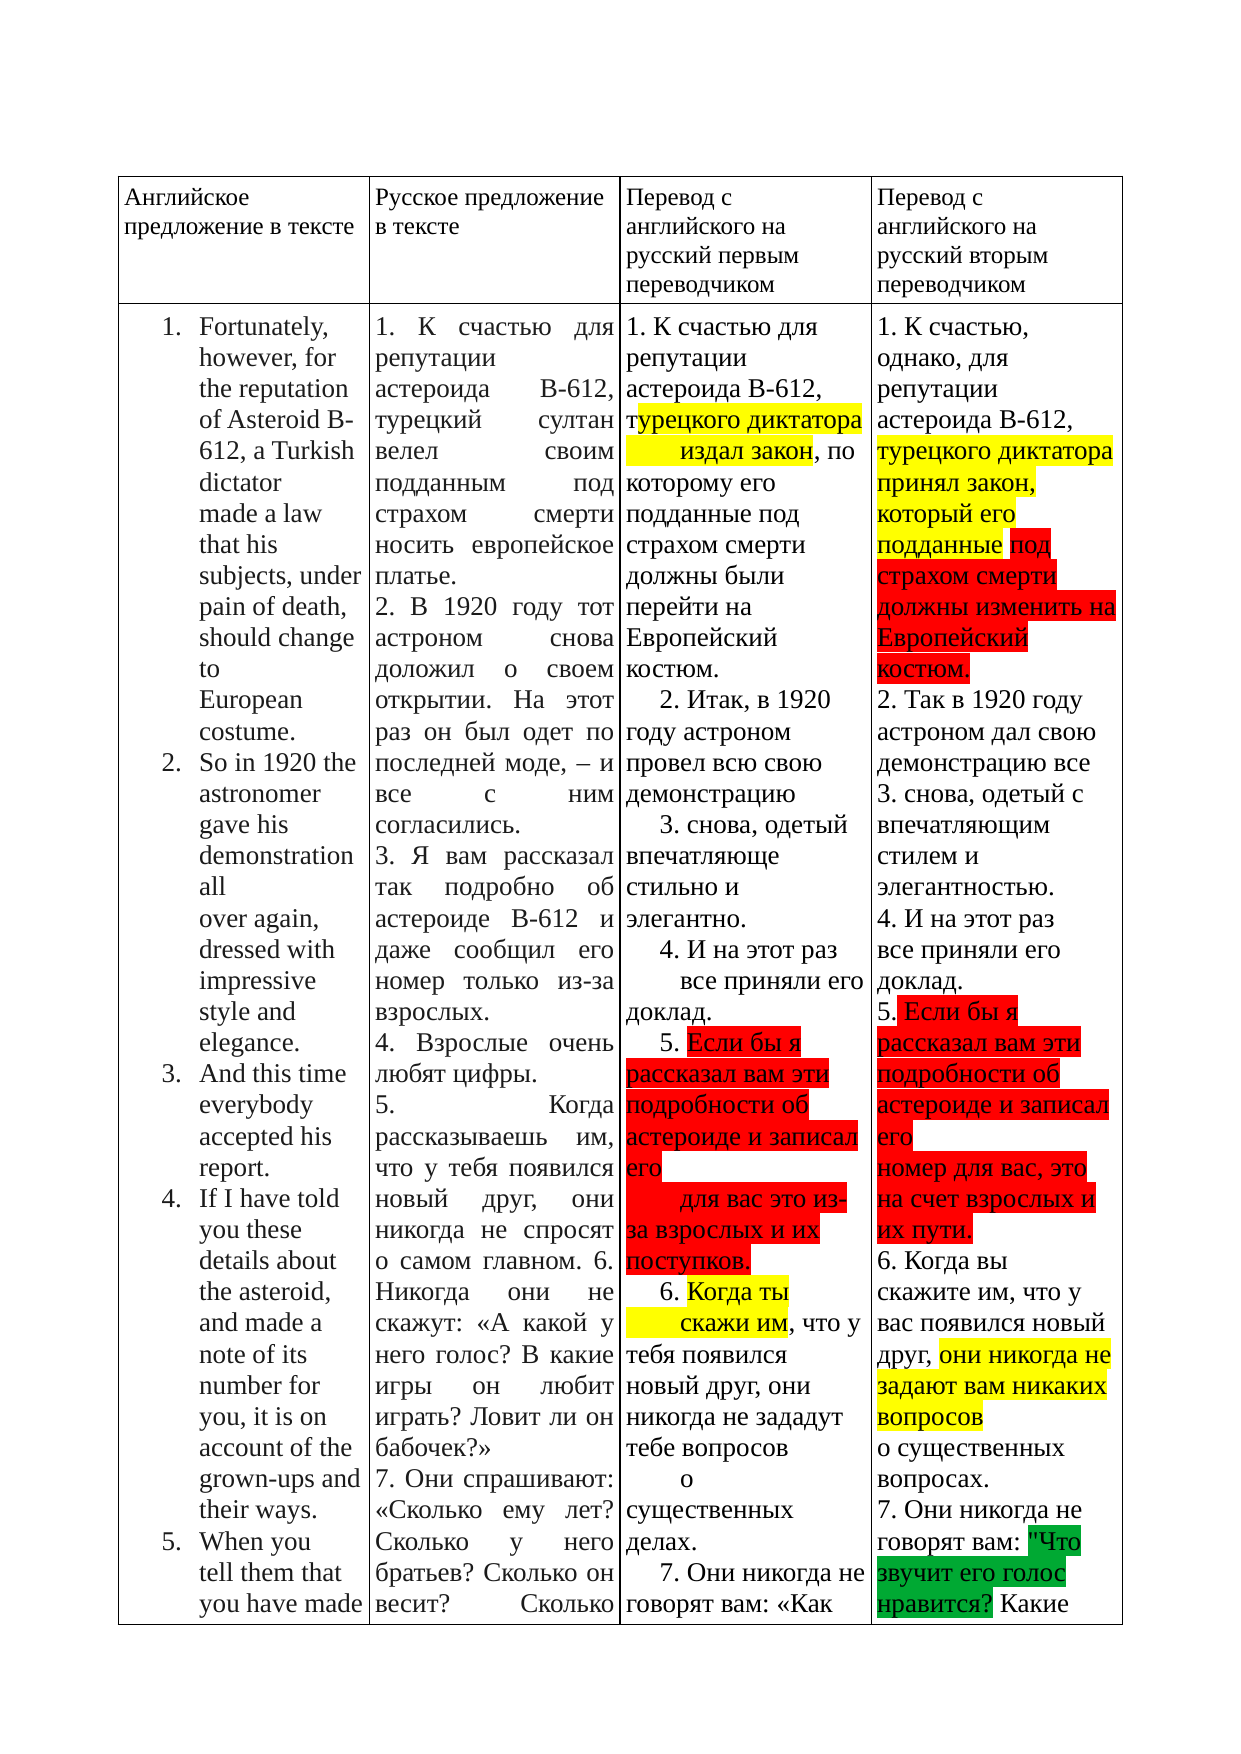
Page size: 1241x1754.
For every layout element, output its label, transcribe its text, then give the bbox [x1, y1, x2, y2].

table_cell Fortunately, however, for the reputation of Asteroid B-612, a Turkish dictator made a law that his subjects, under pain of death, should change to European costume. So in 1920 the astronomer gave his demonstration all over again, dressed with impressive style and elegance. And this time everybody accepted his report. If I have told you these details about the asteroid, and made a note of its number for you, it is on account of the grown-ups and their ways. When you tell them that you have made [119, 304, 369, 1624]
table_header Перевод с английского на русский вторым переводчиком [872, 177, 1122, 303]
table_cell 1. К счастью для репутации астероида B-612, турецкого диктатора издал закон, по которому его подданные под страхом смерти должны были перейти на Европейский костюм. 2. Итак, в 1920 году астроном провел всю свою демонстрацию 3. снова, одетый впечатляюще стильно и элегантно. 4. И на этот раз все приняли его доклад. 5. Если бы я рассказал вам эти подробности об астероиде и записал его для вас это из-за взрослых и их поступков. 6. Когда ты скажи им, что у тебя появился новый друг, они никогда не зададут тебе вопросов о существенных делах. 7. Они никогда не говорят вам: «Как [621, 304, 871, 1624]
table_header Английское предложение в тексте [119, 177, 369, 303]
table_header Перевод с английского на русский первым переводчиком [621, 177, 871, 303]
table_cell 1. К счастью для репутации астероида В-612, турецкий султан велел своим подданным под страхом смерти носить европейское платье. 2. В 1920 году тот астроном снова доложил о своем открытии. На этот раз он был одет по последней моде, – и все с ним согласились. 3. Я вам рассказал так подробно об астероиде В-612 и даже сообщил его номер только из-за взрослых. 4. Взрослые очень любят цифры. 5. Когда рассказываешь им, что у тебя появился новый друг, они никогда не спросят о самом главном. 6. Никогда они не скажут: «А какой у него голос? В какие игры он любит играть? Ловит ли он бабочек?» 7. Они спрашивают: «Сколько ему лет? Сколько у него братьев? Сколько он весит? Сколько [370, 304, 619, 1624]
table_cell 1. К счастью, однако, для репутации астероида B-612, турецкого диктатора принял закон, который его подданные под страхом смерти должны изменить на Европейский костюм. 2. Так в 1920 году астроном дал свою демонстрацию все 3. снова, одетый с впечатляющим стилем и элегантностью. 4. И на этот раз все приняли его доклад. 5. Если бы я рассказал вам эти подробности об астероиде и записал его номер для вас, это на счет взрослых и их пути. 6. Когда вы скажите им, что у вас появился новый друг, они никогда не задают вам никаких вопросов о существенных вопросах. 7. Они никогда не говорят вам: "Что звучит его голос нравится? Какие [872, 304, 1122, 1624]
table_header Русское предложение в тексте [370, 177, 619, 303]
